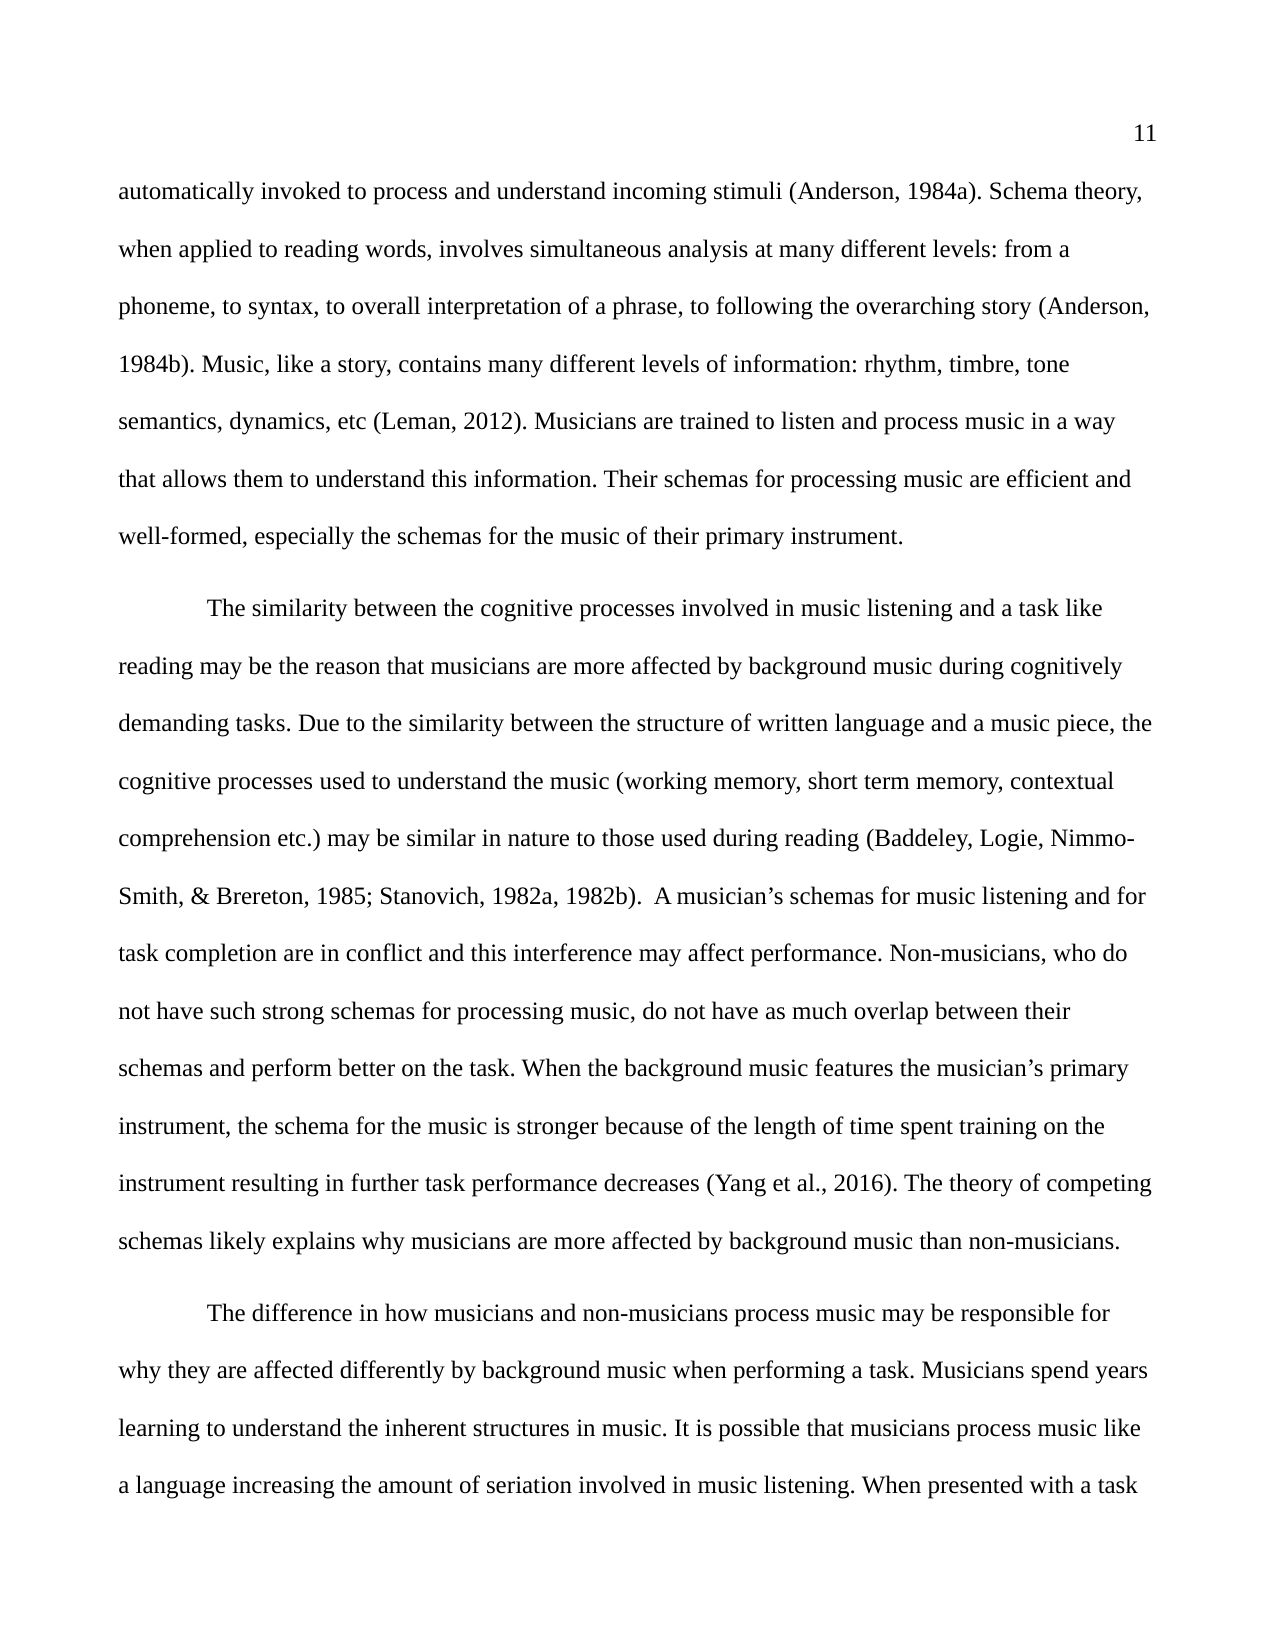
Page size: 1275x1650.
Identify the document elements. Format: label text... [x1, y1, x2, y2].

text The similarity between the cognitive processes involved in music listening and a task like reading may be the reason that musicians are more affected by background music during cognitively demanding tasks. Due to the similarity between the structure of written language and a music piece, the cognitive processes used to understand the music (working memory, short term memory, contextual comprehension etc.) may be similar in nature to those used during reading (Baddeley, Logie, Nimmo-Smith, & Brereton, 1985; Stanovich, 1982a, 1982b)⁠. A musician’s schemas for music listening and for task completion are in conflict and this interference may affect performance. Non-musicians, who do not have such strong schemas for processing music, do not have as much overlap between their schemas and perform better on the task. When the background music features the musician’s primary instrument, the schema for the music is stronger because of the length of time spent training on the instrument resulting in further task performance decreases (Yang et al., 2016)⁠. The theory of competing schemas likely explains why musicians are more affected by background music than non-musicians. [118, 593, 1157, 1255]
text automatically invoked to process and understand incoming stimuli (Anderson, 1984a)⁠. Schema theory, when applied to reading words, involves simultaneous analysis at many different levels: from a phoneme, to syntax, to overall interpretation of a phrase, to following the overarching story (Anderson, 1984b). Music, like a story, contains many different levels of information: rhythm, timbre, tone semantics, dynamics, etc (Leman, 2012)⁠. Musicians are trained to listen and process music in a way that allows them to understand this information. Their schemas for processing music are efficient and well-formed, especially the schemas for the music of their primary instrument. [118, 176, 1157, 550]
text The difference in how musicians and non-musicians process music may be responsible for why they are affected differently by background music when performing a task. Musicians spend years learning to understand the inherent structures in music. It is possible that musicians process music like a language increasing the amount of seriation involved in music listening. When presented with a task [118, 1298, 1157, 1499]
